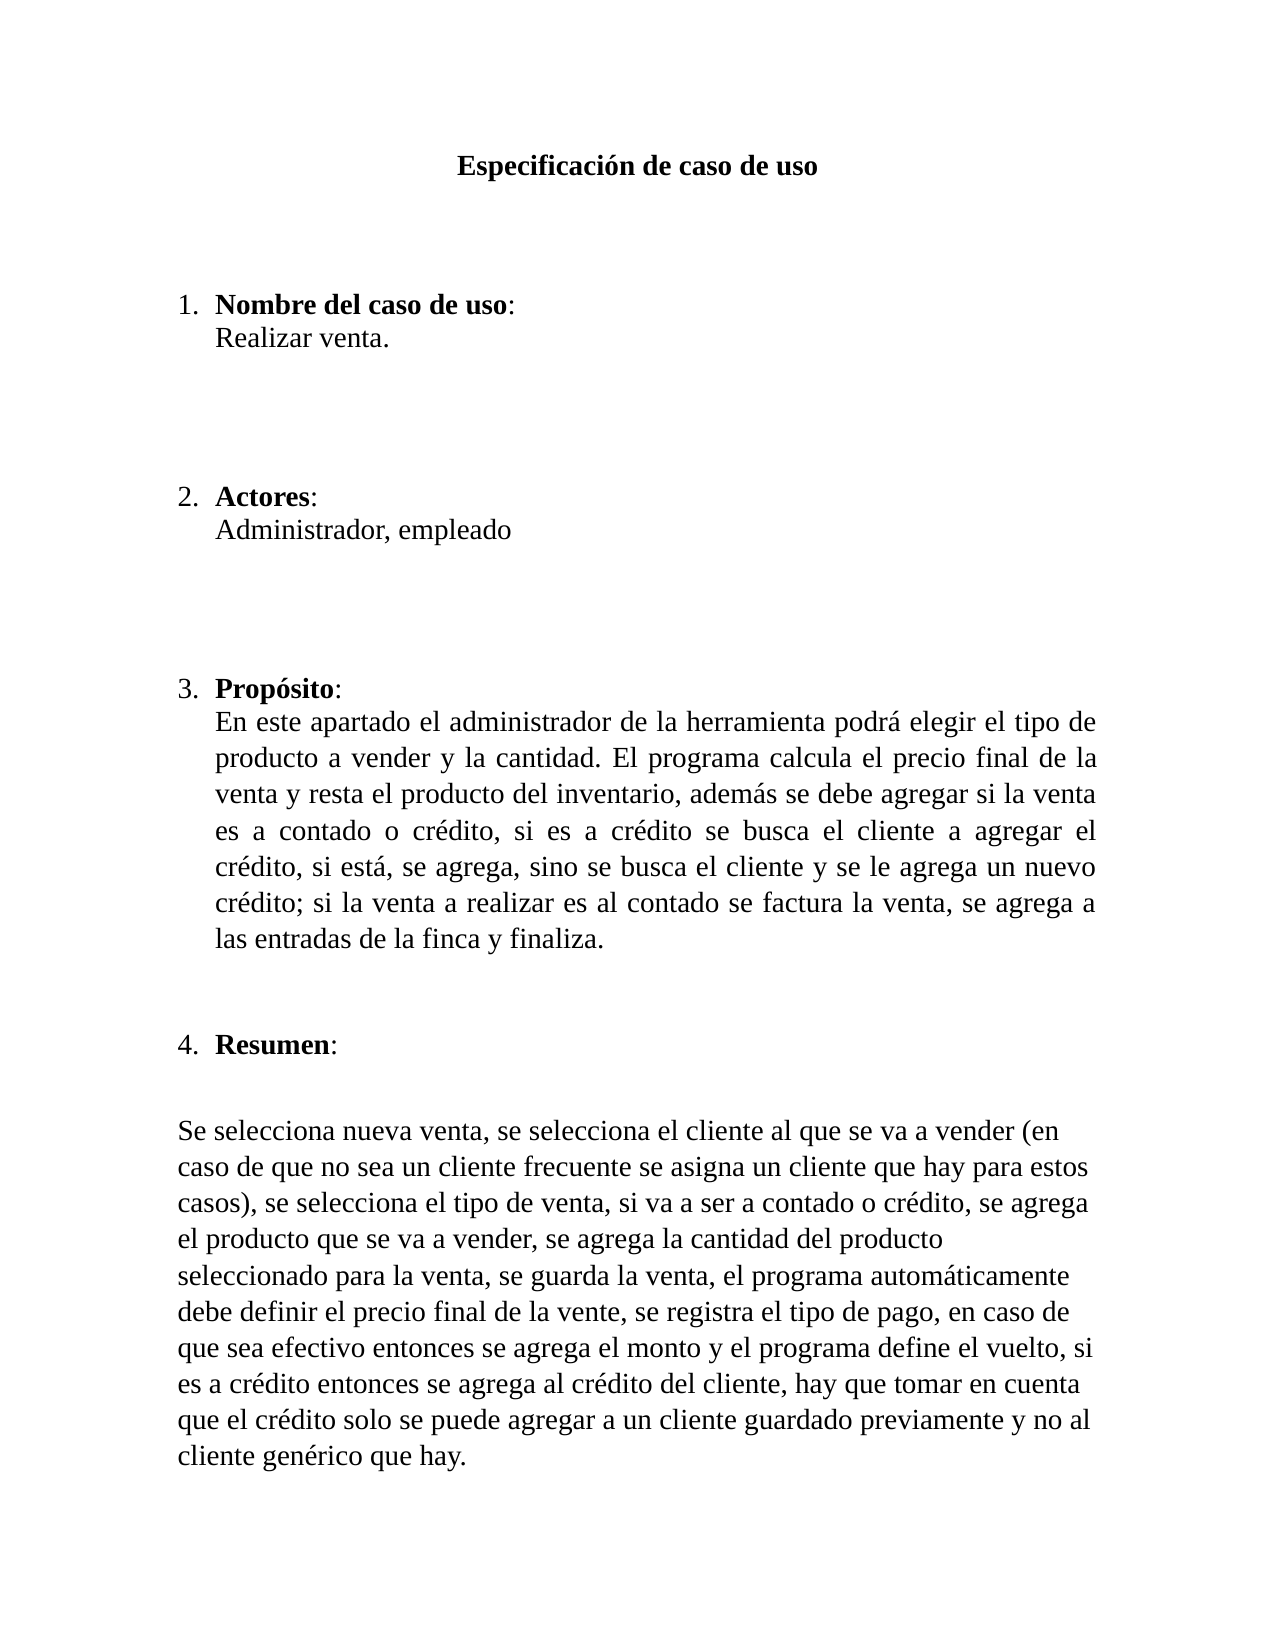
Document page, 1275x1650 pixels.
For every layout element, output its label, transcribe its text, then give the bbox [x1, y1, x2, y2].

list Resumen: [177, 1027, 1098, 1060]
list Actores: [177, 479, 1098, 512]
list Nombre del caso de uso: [177, 287, 1098, 320]
list Propósito: [177, 671, 1098, 704]
text Realizar venta. [215, 320, 1098, 354]
text Administrador, empleado [215, 512, 1098, 546]
text Se selecciona nueva venta, se selecciona el cliente al que se va a vender (en caso de que no sea un cliente frecuente se asigna un cliente que hay para estos casos), se selecciona el tipo de venta, si va a ser a contado o crédito, se agrega el producto que se va a vender, se agrega la cantidad del producto seleccionado para la venta, se guarda la venta, el programa automáticamente debe definir el precio final de la vente, se registra el tipo de pago, en caso de que sea efectivo entonces se agrega el monto y el programa define el vuelto, si es a crédito entonces se agrega al crédito del cliente, hay que tomar en cuenta que el crédito solo se puede agregar a un cliente guardado previamente y no al cliente genérico que hay. [177, 1113, 1098, 1472]
text En este apartado el administrador de la herramienta podrá elegir el tipo de producto a vender y la cantidad. El programa calcula el precio final de la venta y resta el producto del inventario, además se debe agregar si la venta es a contado o crédito, si es a crédito se busca el cliente a agregar el crédito, si está, se agrega, sino se busca el cliente y se le agrega un nuevo crédito; si la venta a realizar es al contado se factura la venta, se agrega a las entradas de la finca y finaliza. [215, 704, 1098, 955]
subtitle Especificación de caso de uso [177, 148, 1098, 181]
